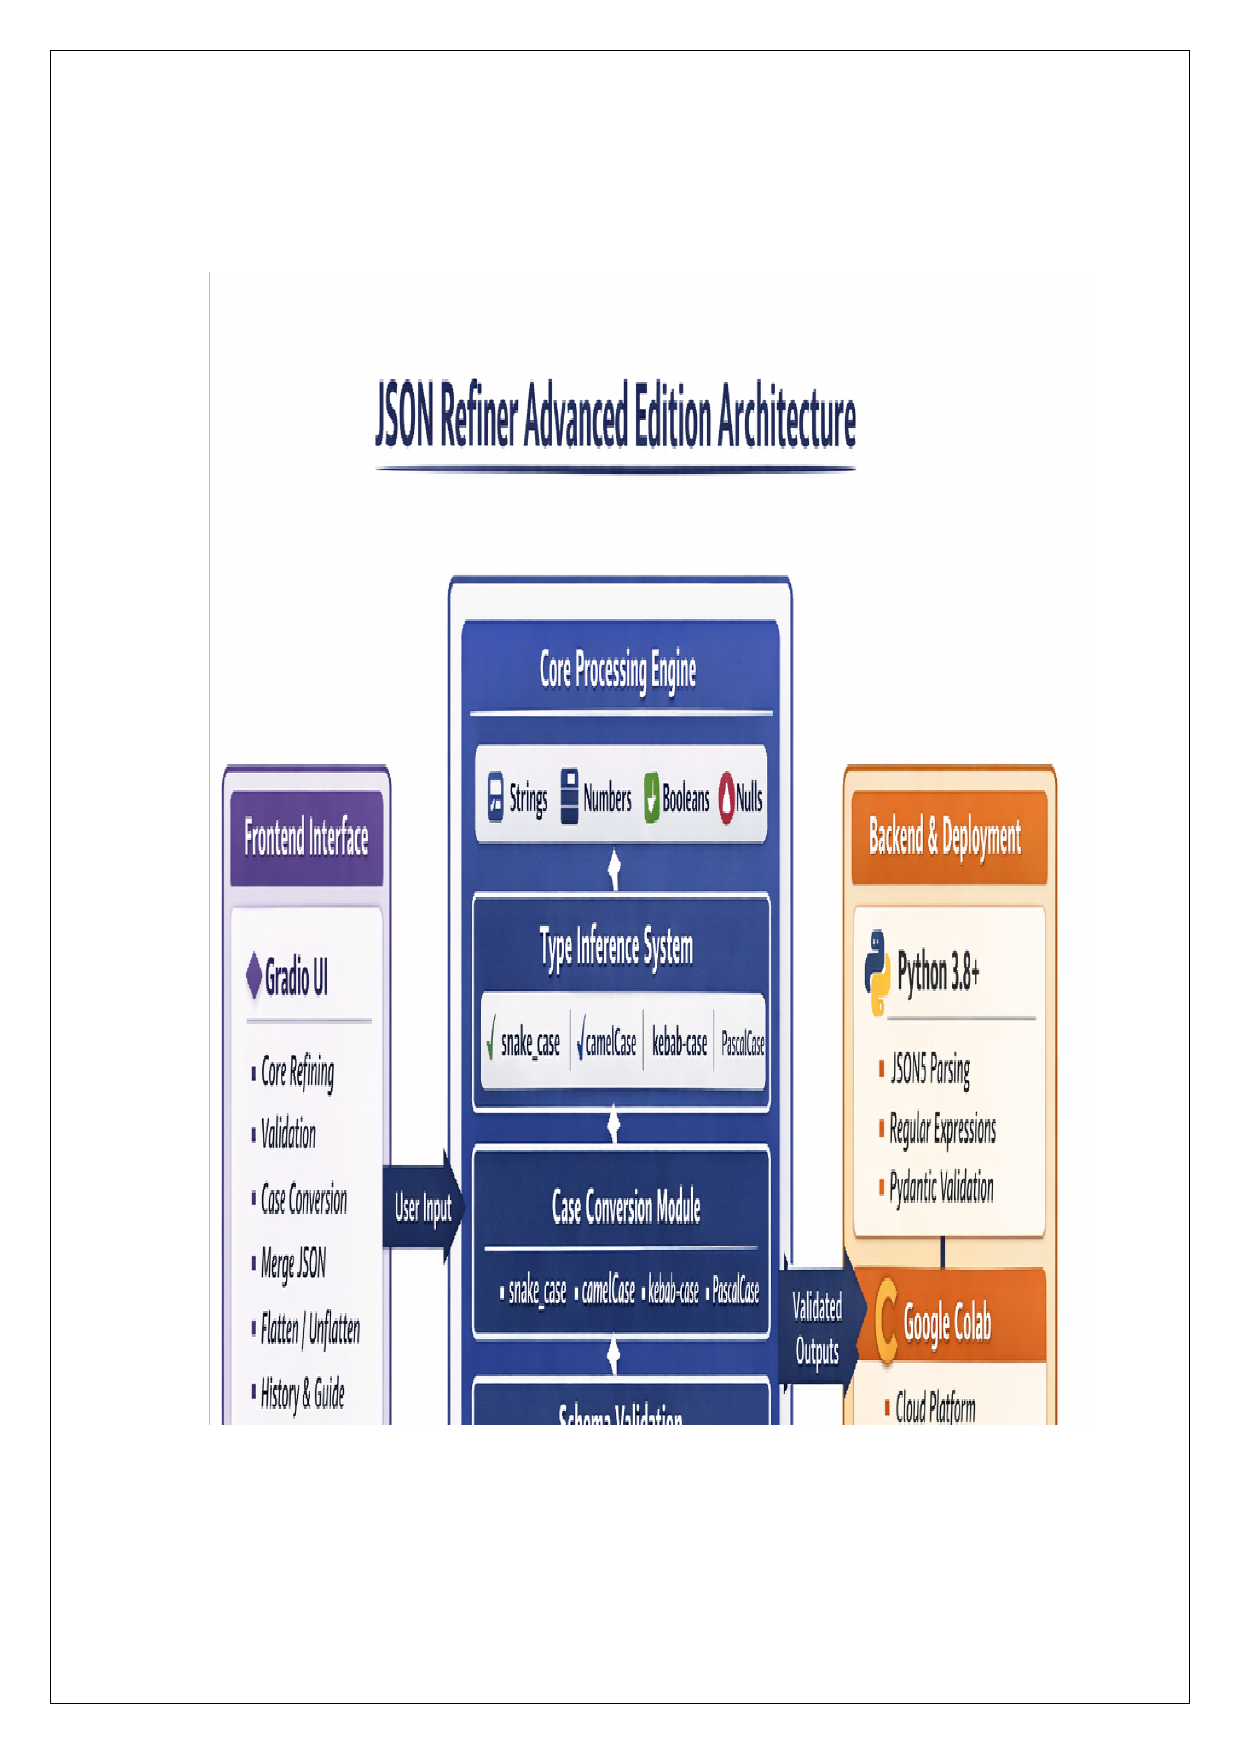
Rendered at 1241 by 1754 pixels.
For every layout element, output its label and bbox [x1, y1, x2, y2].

picture [209, 271, 1091, 1425]
